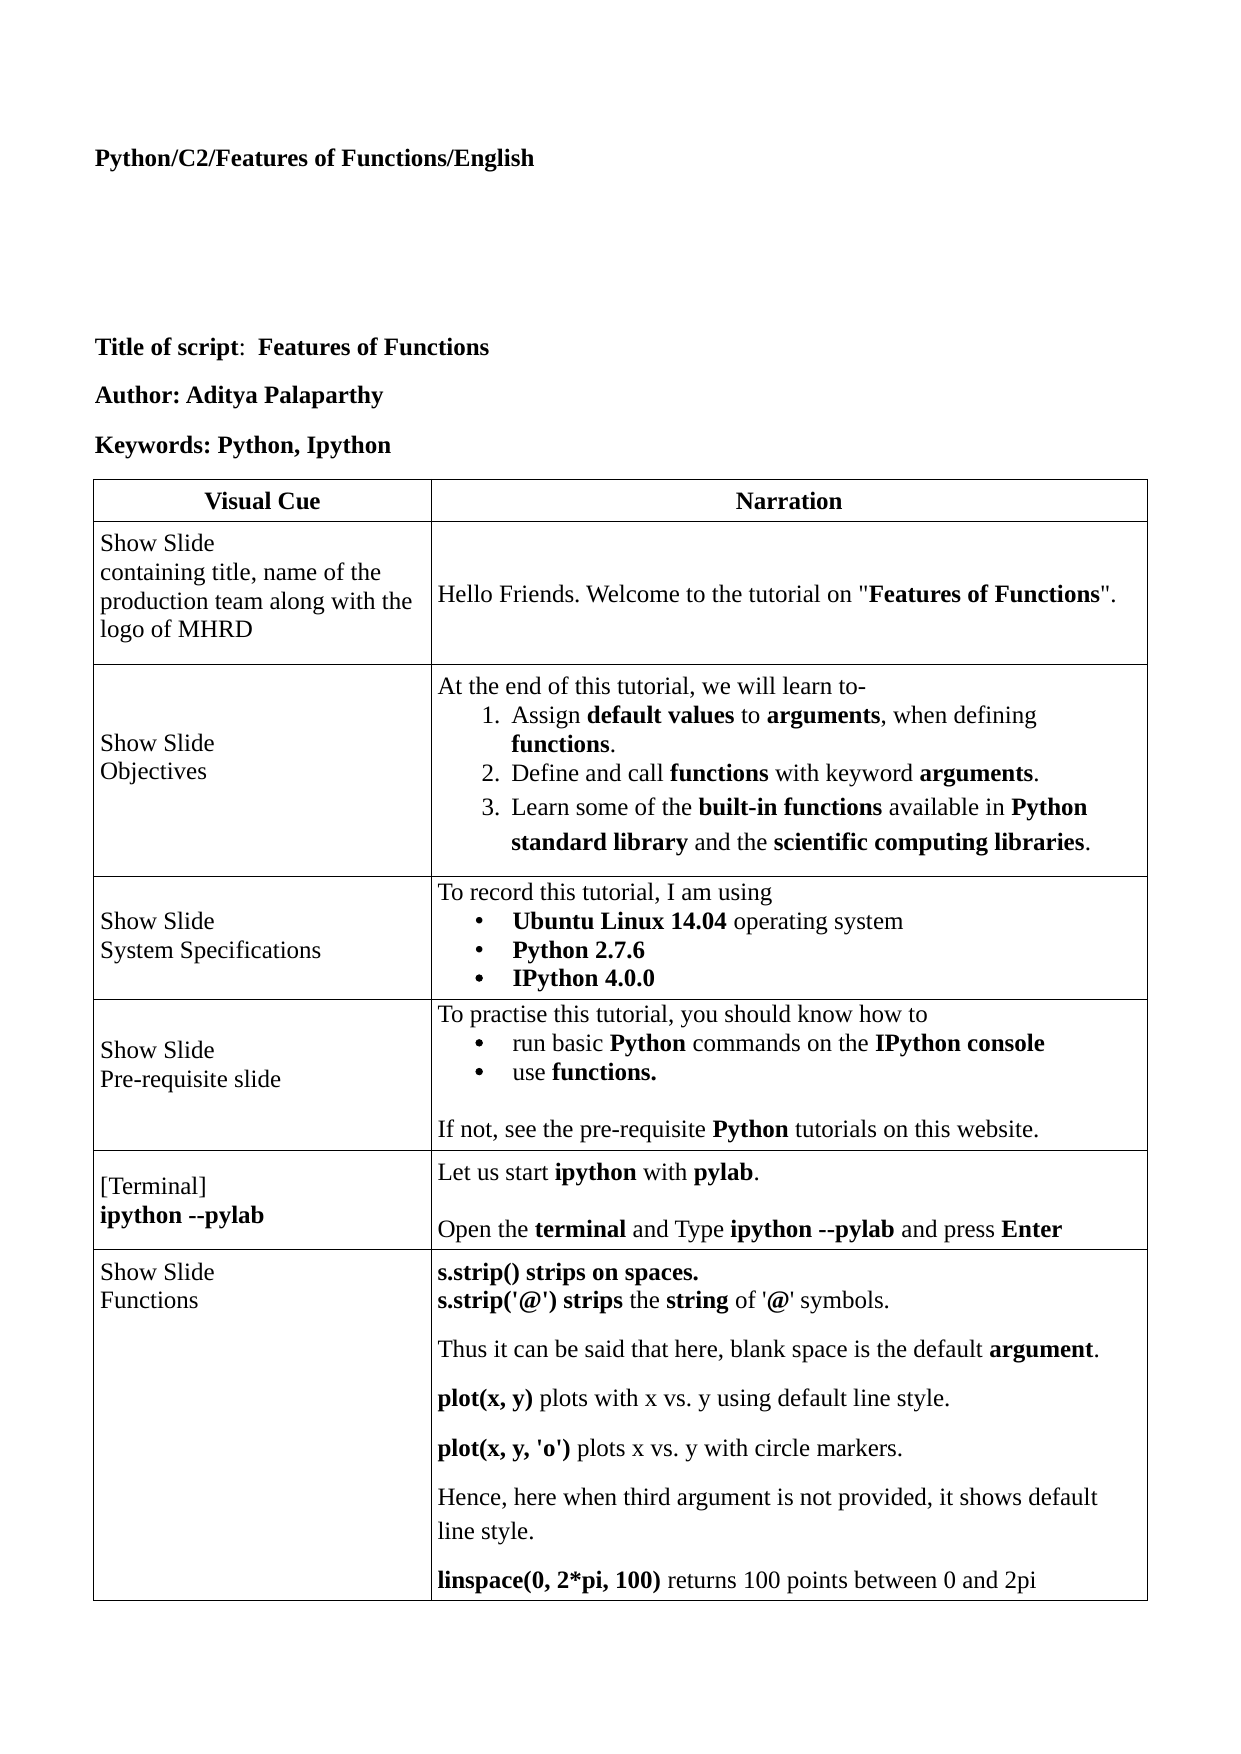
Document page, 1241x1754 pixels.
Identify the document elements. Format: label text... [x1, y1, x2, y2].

table_cell s.strip() strips on spaces. s.strip('@') strips the string of '@' symbols. Thus it can be said that here, blank space is the default argument. plot(x, y) plots with x vs. y using default line style. plot(x, y, 'o') plots x vs. y with circle markers. Hence, here when third argument is not provided, it shows default line style. linspace(0, 2*pi, 100) returns 100 points between 0 and 2pi [432, 1250, 1147, 1600]
text Author: Aditya Palaparthy [94, 381, 1146, 409]
text Title of script: Features of Functions [94, 332, 1146, 360]
table_cell [Terminal] ipython --pylab [94, 1151, 431, 1249]
table_cell Let us start ipython with pylab. Open the terminal and Type ipython --pylab and press Enter [432, 1151, 1147, 1249]
table_cell To practise this tutorial, you should know how to run basic Python commands on the IPython console use functions. If not, see the pre-requisite Python tutorials on this website. [432, 1000, 1147, 1149]
table_header Visual Cue [94, 480, 431, 521]
table_cell Hello Friends. Welcome to the tutorial on "Features of Functions". [432, 522, 1147, 664]
table_cell Show Slide containing title, name of the production team along with the logo of MHRD [94, 522, 431, 664]
table_header Narration [432, 480, 1147, 521]
table_cell To record this tutorial, I am using Ubuntu Linux 14.04 operating system Python 2.7.6 IPython 4.0.0 [432, 877, 1147, 998]
table_cell Show Slide System Specifications [94, 877, 431, 998]
table_cell Show Slide Objectives [94, 665, 431, 876]
table_cell Show Slide Functions [94, 1250, 431, 1600]
table_cell Show Slide Pre-requisite slide [94, 1000, 431, 1149]
text Keywords: Python, Ipython [94, 430, 1146, 458]
table_cell At the end of this tutorial, we will learn to- Assign default values to arguments, when defining functions. Define and call functions with keyword arguments. Learn some of the built-in functions available in Python standard library and the scientific computing libraries. [432, 665, 1147, 876]
subtitle Python/C2/Features of Functions/English [94, 143, 1146, 172]
